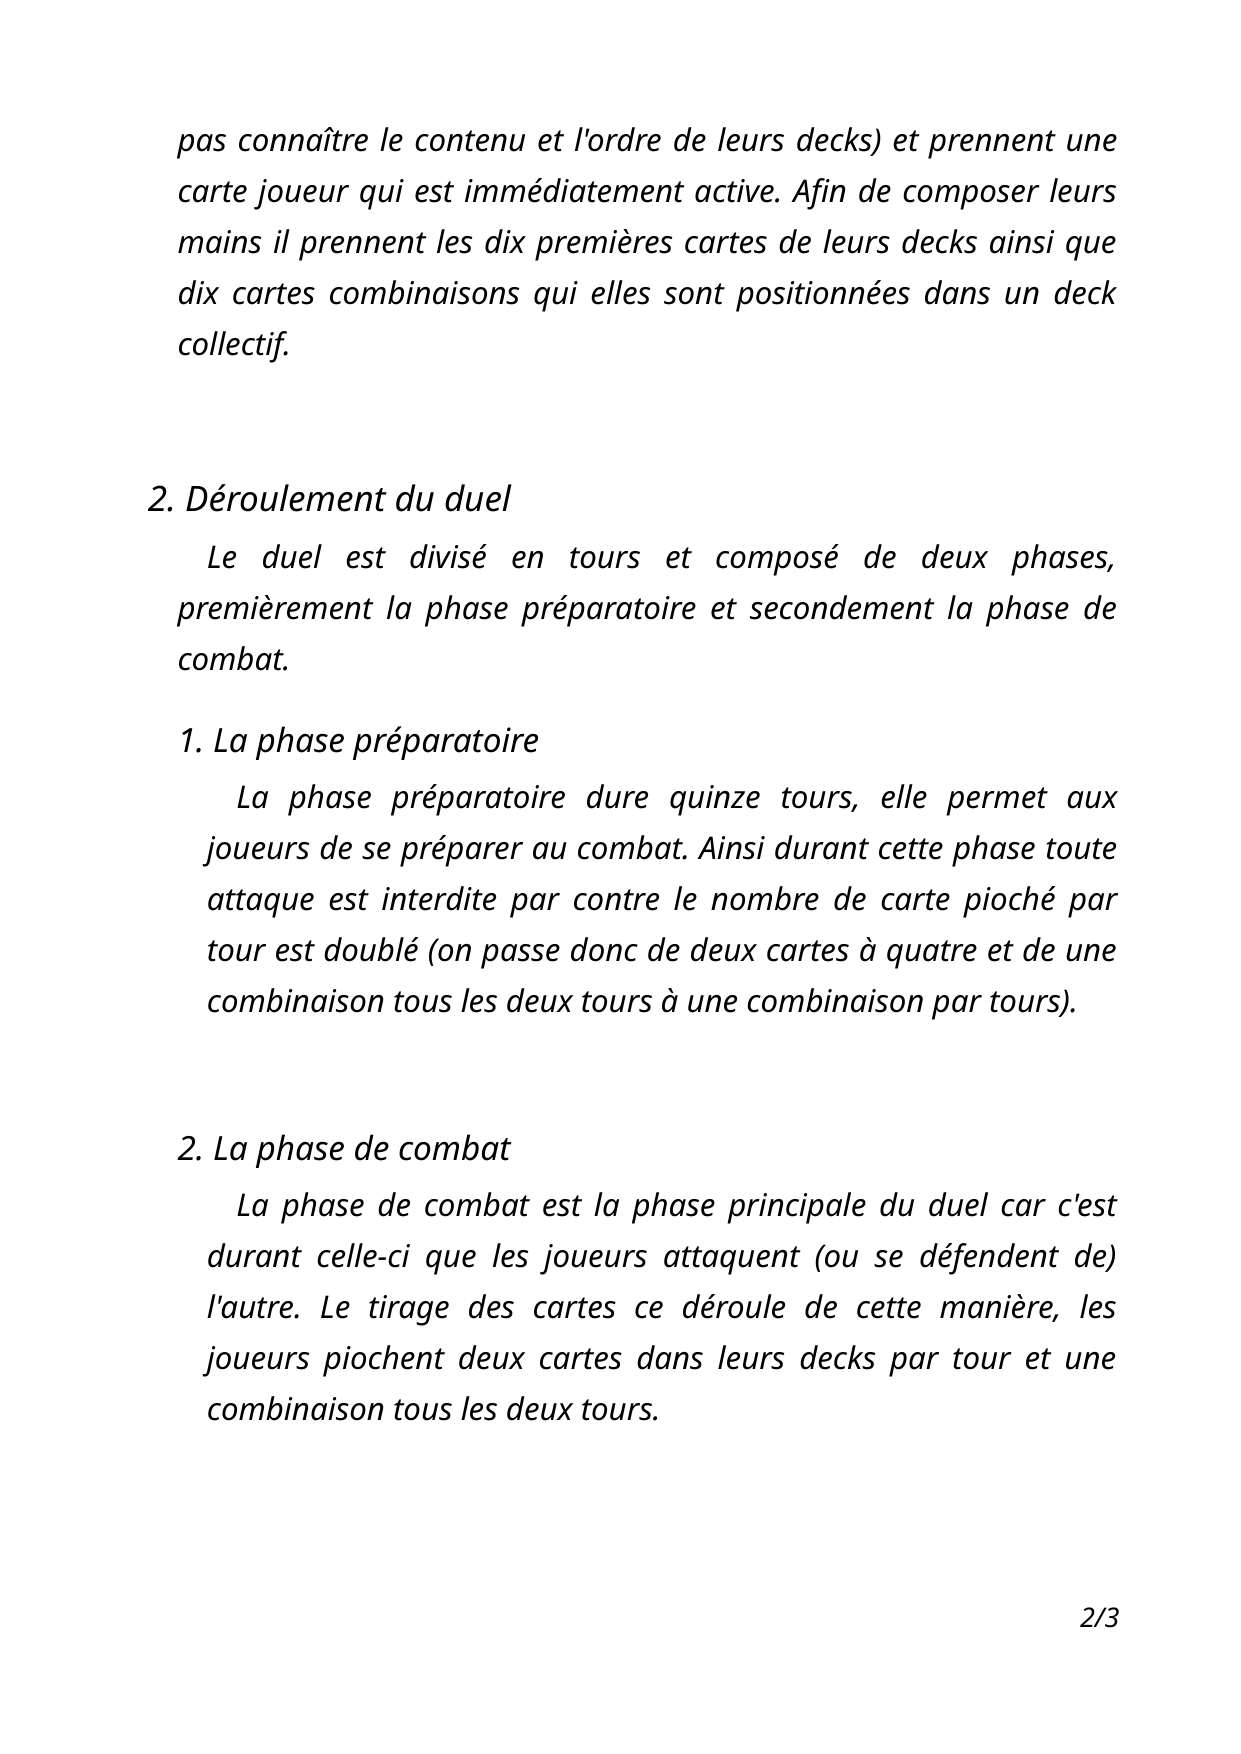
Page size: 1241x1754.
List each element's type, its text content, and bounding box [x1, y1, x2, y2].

text Le duel est divisé en tours et composé de deux phases, premièrement la phase préparatoire et secondement la phase de combat. [177, 534, 1122, 679]
text La phase préparatoire dure quinze tours, elle permet aux joueurs de se préparer au combat. Ainsi durant cette phase toute attaque est interdite par contre le nombre de carte pioché par tour est doublé (on passe donc de deux cartes à quatre et de une combinaison tous les deux tours à une combinaison par tours). [207, 775, 1122, 1022]
subtitle 1. La phase préparatoire [118, 717, 1122, 762]
subtitle 2. Déroulement du duel [118, 474, 1122, 522]
text La phase de combat est la phase principale du duel car c'est durant celle-ci que les joueurs attaquent (ou se défendent de) l'autre. Le tirage des cartes ce déroule de cette manière, les joueurs piochent deux cartes dans leurs decks par tour et une combinaison tous les deux tours. [207, 1183, 1122, 1429]
subtitle 2. La phase de combat [118, 1125, 1122, 1170]
text pas connaître le contenu et l'ordre de leurs decks) et prennent une carte joueur qui est immédiatement active. Afin de composer leurs mains il prennent les dix premières cartes de leurs decks ainsi que dix cartes combinaisons qui elles sont positionnées dans un deck collectif. [177, 118, 1122, 365]
